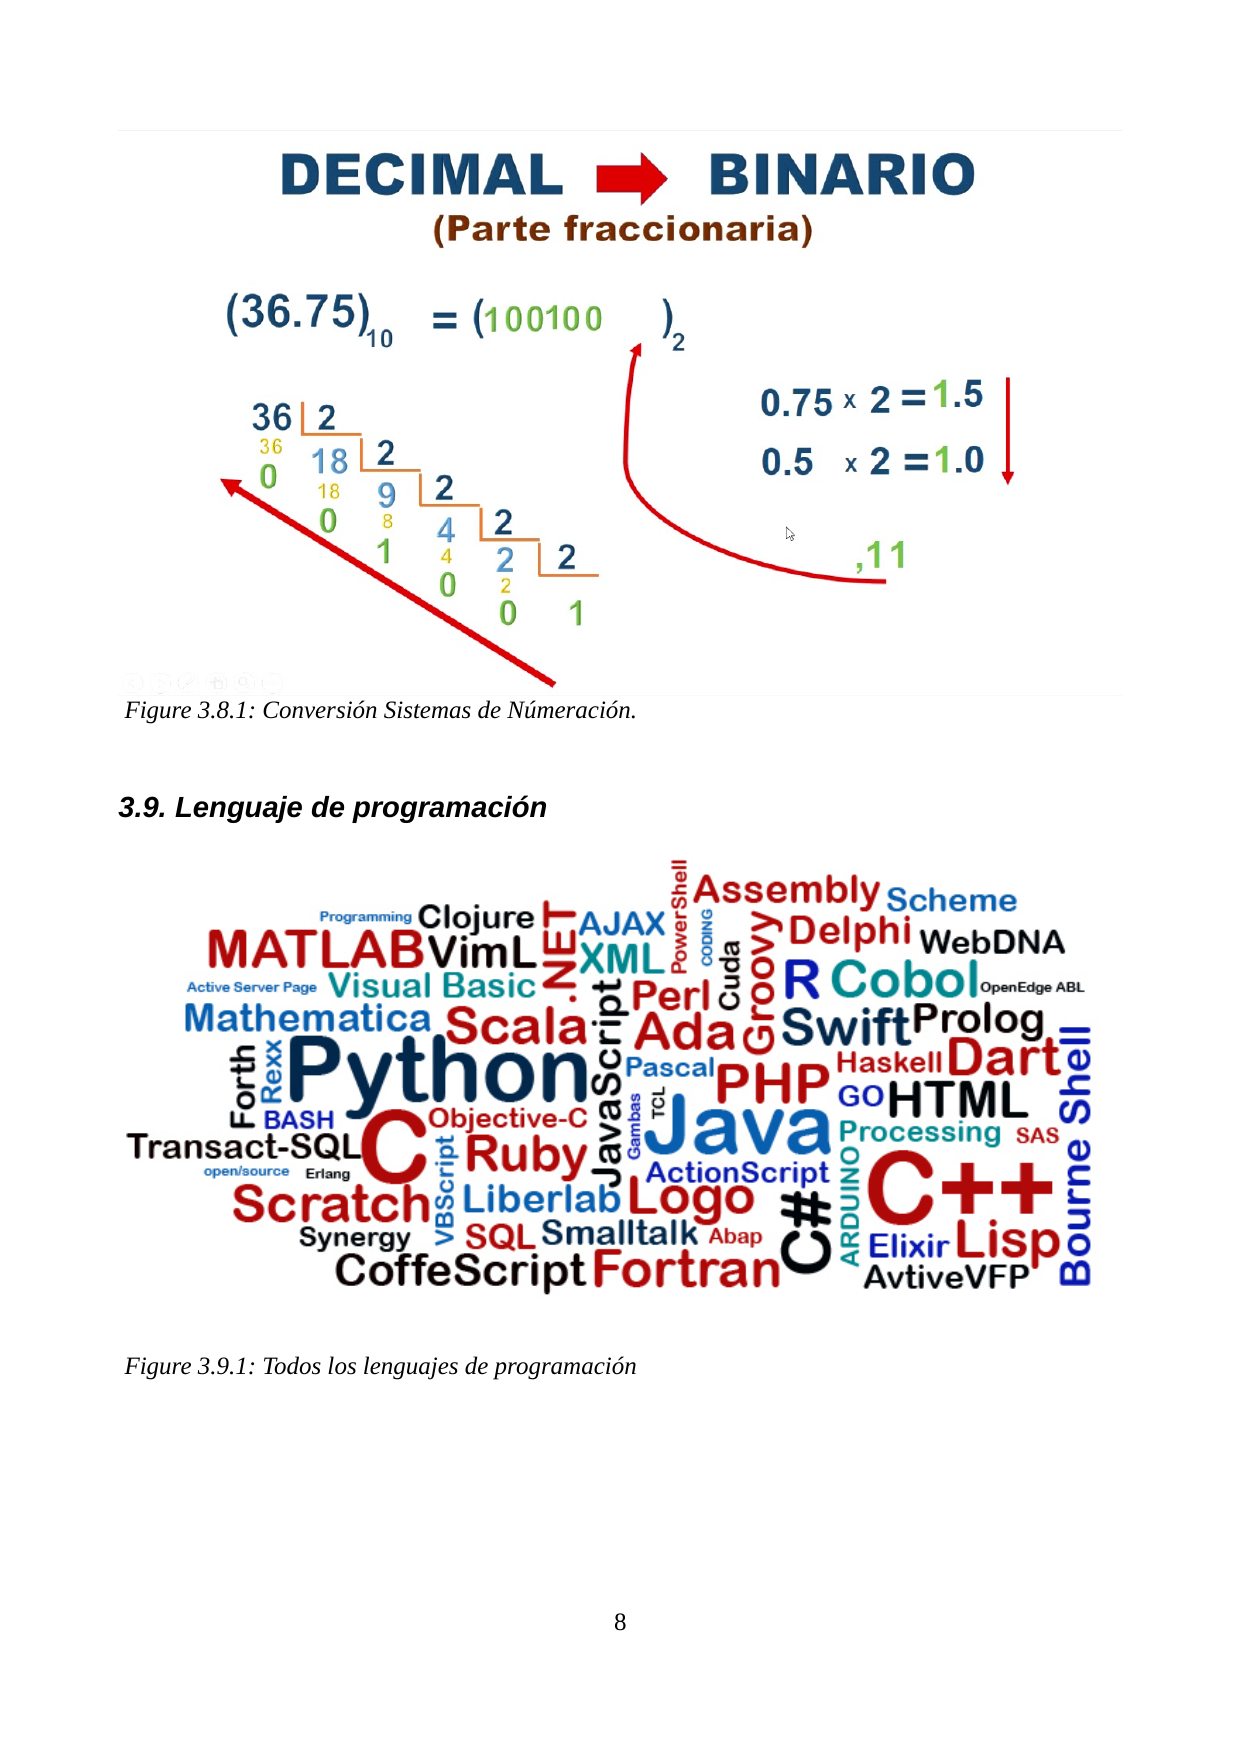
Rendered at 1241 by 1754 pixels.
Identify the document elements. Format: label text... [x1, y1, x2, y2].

text Figure 3.8.1: Conversión Sistemas de Númeración. [118, 696, 1122, 724]
subtitle Lenguaje de programación [118, 790, 1122, 824]
text Figure 3.9.1: Todos los lenguajes de programación [118, 1351, 1122, 1379]
